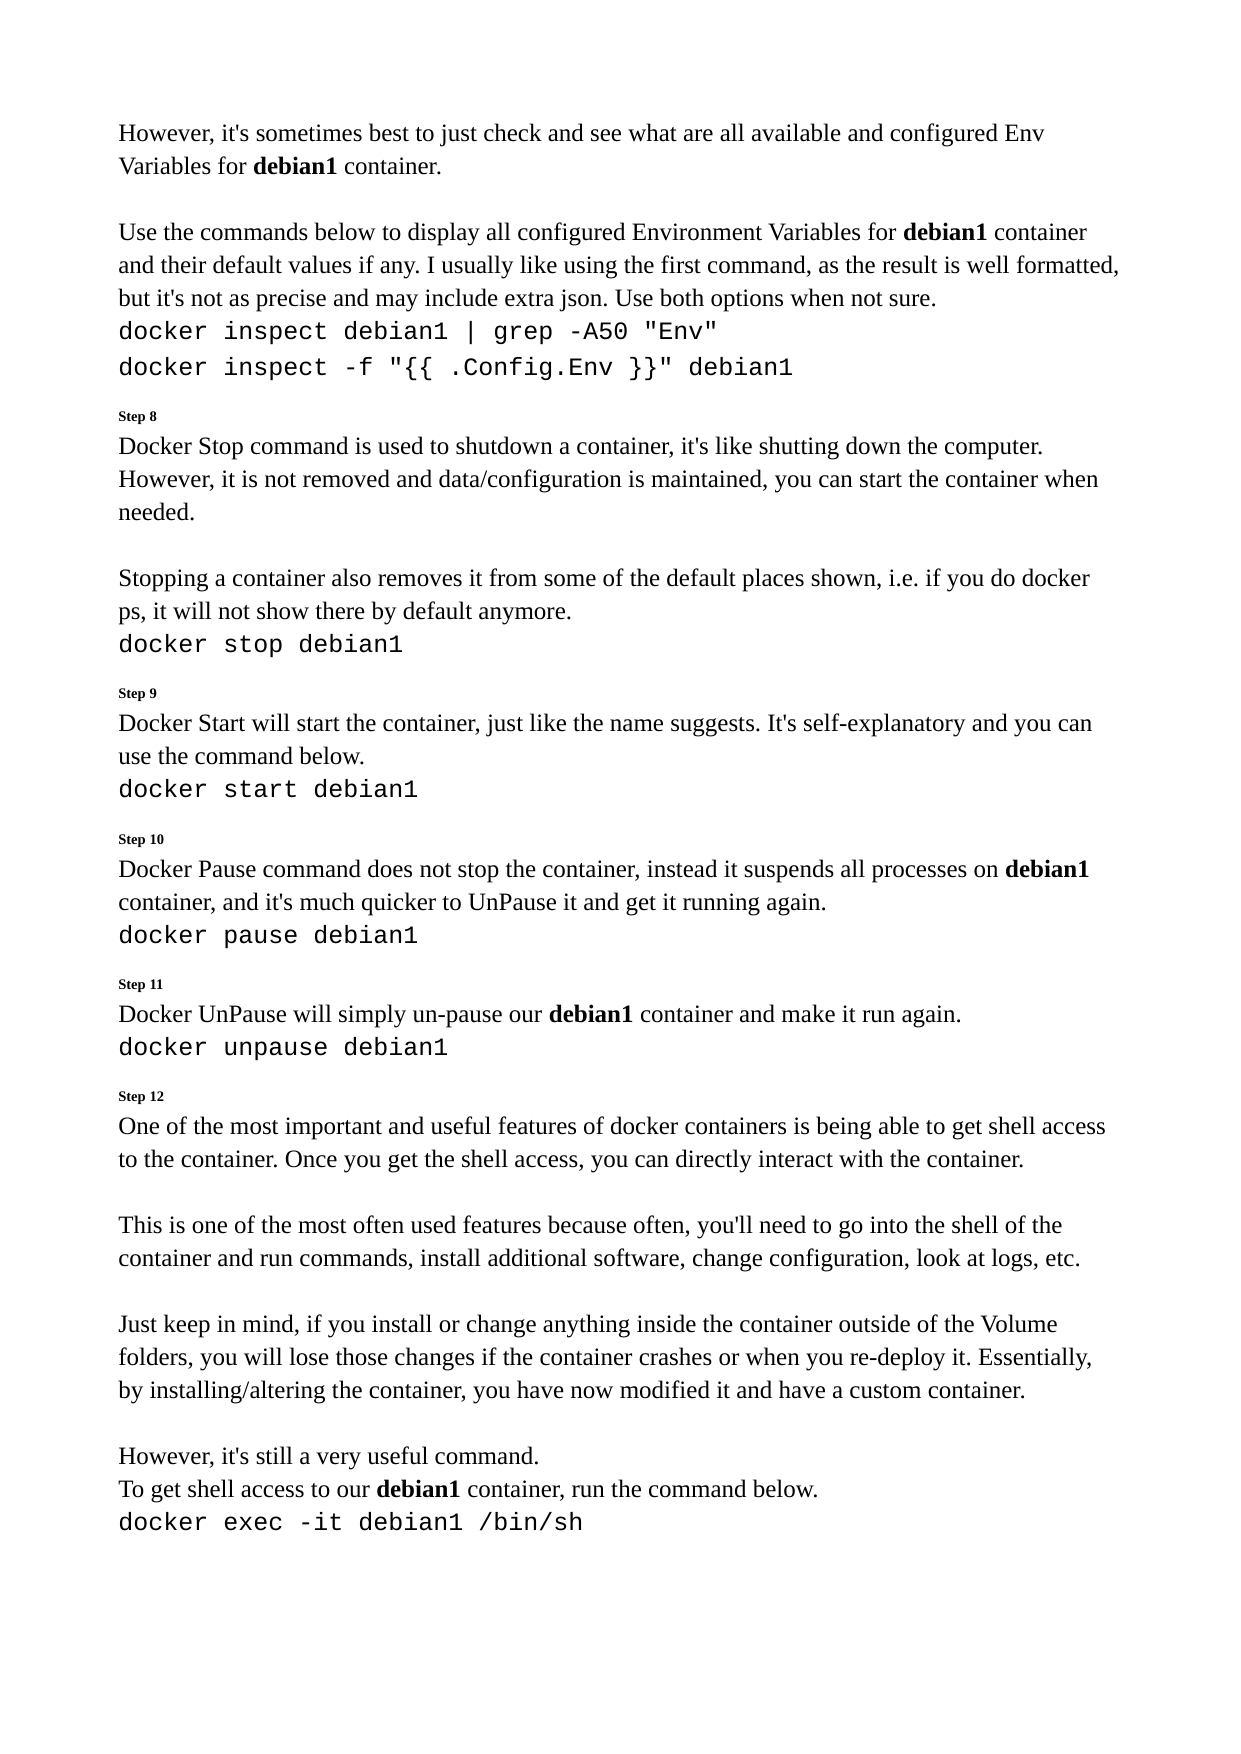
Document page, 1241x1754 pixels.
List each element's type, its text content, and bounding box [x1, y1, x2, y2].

text docker stop debian1 [118, 629, 1122, 660]
text Docker Pause command does not stop the container, instead it suspends all processes on debian1 container, and it's much quicker to UnPause it and get it running again. [118, 854, 1122, 915]
text docker unpause debian1 [118, 1032, 1122, 1063]
subtitle Step 11 [118, 976, 1122, 993]
subtitle Step 9 [118, 685, 1122, 702]
text docker start debian1 [118, 774, 1122, 805]
subtitle Step 8 [118, 408, 1122, 425]
subtitle Step 12 [118, 1088, 1122, 1105]
text However, it's sometimes best to just check and see what are all available and configured Env Variables for debian1 container. Use the commands below to display all configured Environment Variables for debian1 container and their default values if any. I usually like using the first command, as the result is well formatted, but it's not as precise and may include extra json. Use both options when not sure. [118, 118, 1122, 312]
text docker inspect -f "{{ .Config.Env }}" debian1 [118, 352, 1122, 382]
text One of the most important and useful features of docker containers is being able to get shell access to the container. Once you get the shell access, you can directly interact with the container. This is one of the most often used features because often, you'll need to go into the shell of the container and run commands, install additional software, change configuration, look at logs, etc. Just keep in mind, if you install or change anything inside the container outside of the Volume folders, you will lose those changes if the container crashes or when you re-deploy it. Essentially, by installing/altering the container, you have now modified it and have a custom container. However, it's still a very useful command. To get shell access to our debian1 container, run the command below. [118, 1111, 1122, 1503]
text Docker Stop command is used to shutdown a container, it's like shutting down the computer. However, it is not removed and data/configuration is maintained, you can start the container when needed. Stopping a container also removes it from some of the default places shown, i.e. if you do docker ps, it will not show there by default anymore. [118, 431, 1122, 625]
subtitle Step 10 [118, 831, 1122, 847]
text docker pause debian1 [118, 920, 1122, 951]
text Docker Start will start the container, just like the name suggests. It's self-explanatory and you can use the command below. [118, 708, 1122, 770]
text docker exec -it debian1 /bin/sh [118, 1507, 1122, 1538]
text docker inspect debian1 | grep -A50 "Env" [118, 316, 1122, 347]
text Docker UnPause will simply un-pause our debian1 container and make it run again. [118, 999, 1122, 1028]
